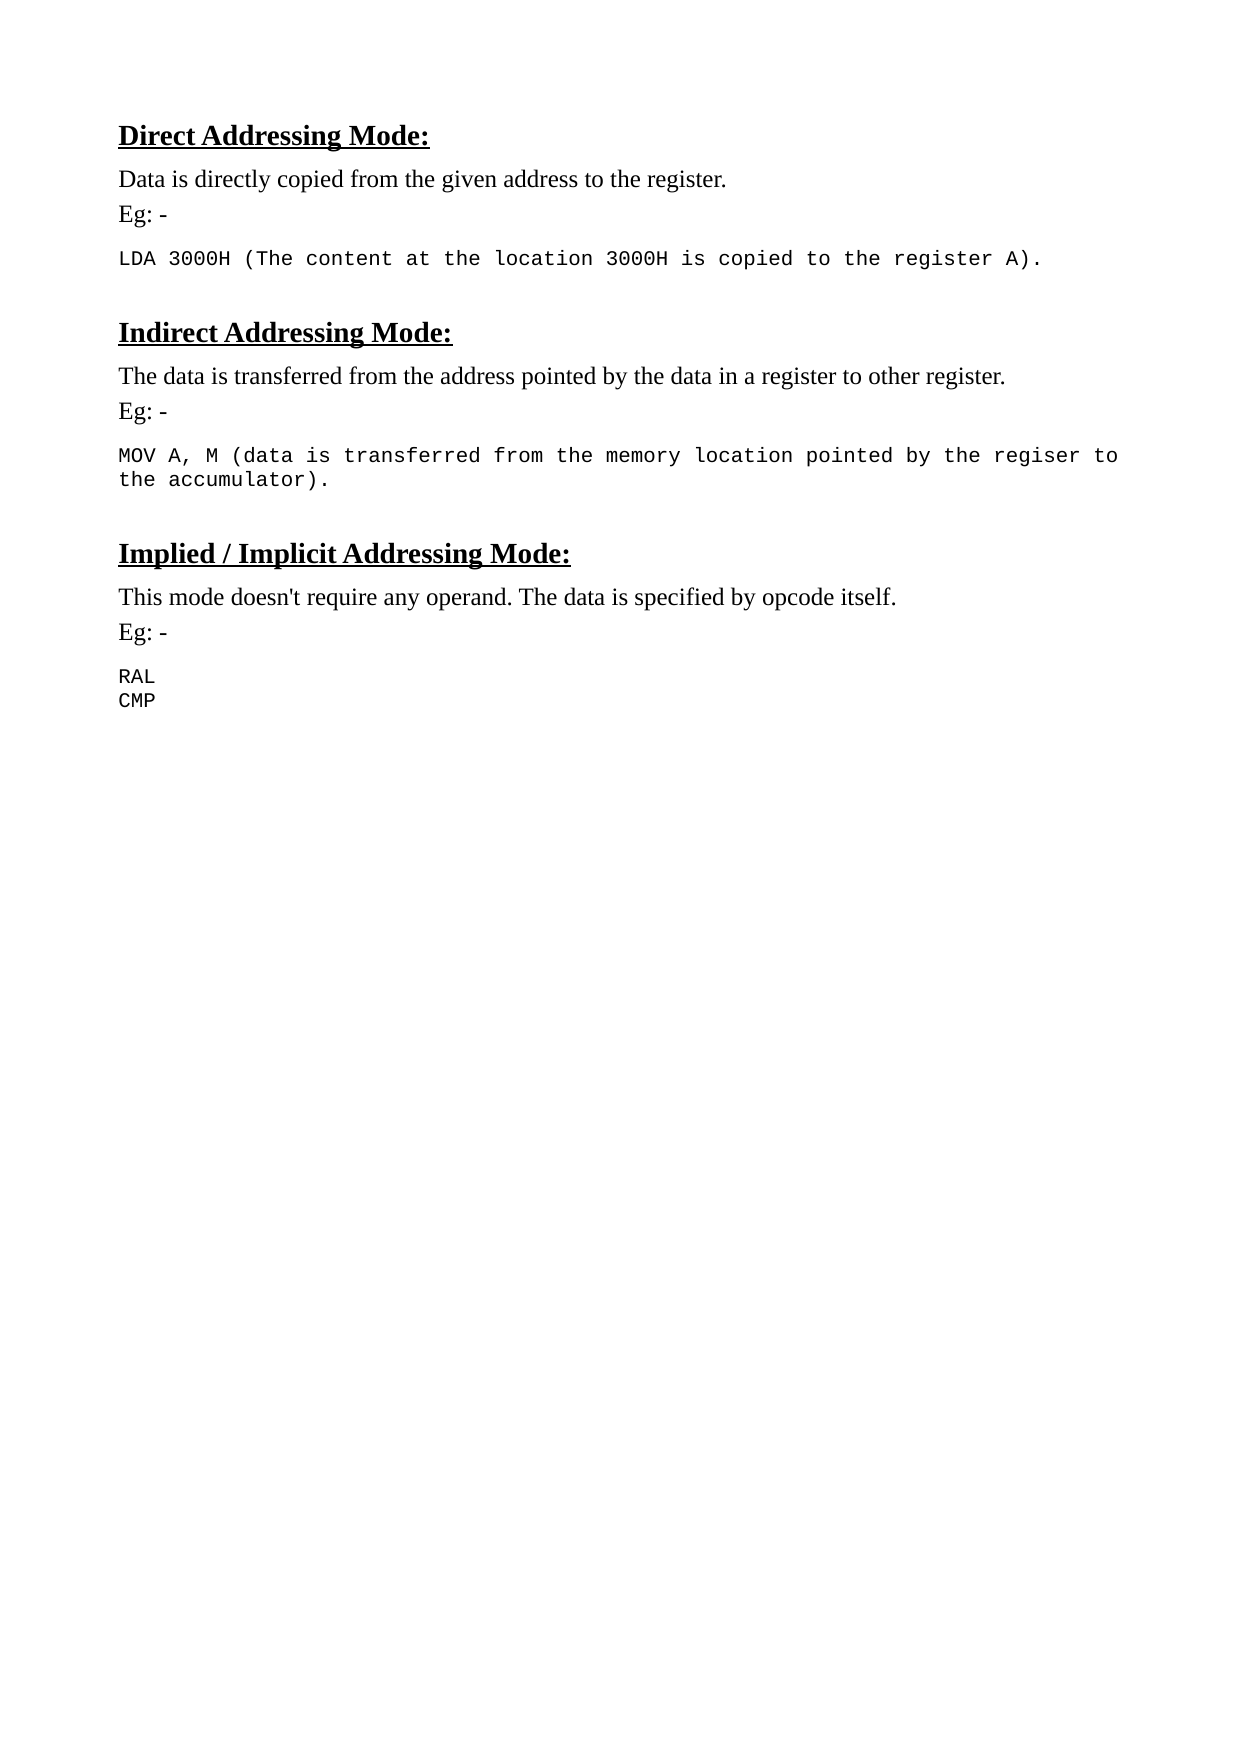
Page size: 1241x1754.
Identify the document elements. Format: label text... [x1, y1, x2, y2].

text This mode doesn't require any operand. The data is specified by opcode itself. Eg: - [118, 582, 1122, 646]
subtitle Indirect Addressing Mode: [118, 315, 1122, 349]
subtitle Direct Addressing Mode: [118, 118, 1122, 152]
text RAL [118, 666, 1122, 689]
text The data is transferred from the address pointed by the data in a register to other register. Eg: - [118, 361, 1122, 425]
text LDA 3000H (The content at the location 3000H is copied to the register A). [118, 248, 1122, 271]
subtitle Implied / Implicit Addressing Mode: [118, 536, 1122, 570]
text MOV A, M (data is transferred from the memory location pointed by the regiser to the accumulator). [118, 445, 1122, 492]
text CMP [118, 689, 1122, 713]
text Data is directly copied from the given address to the register. Eg: - [118, 164, 1122, 227]
